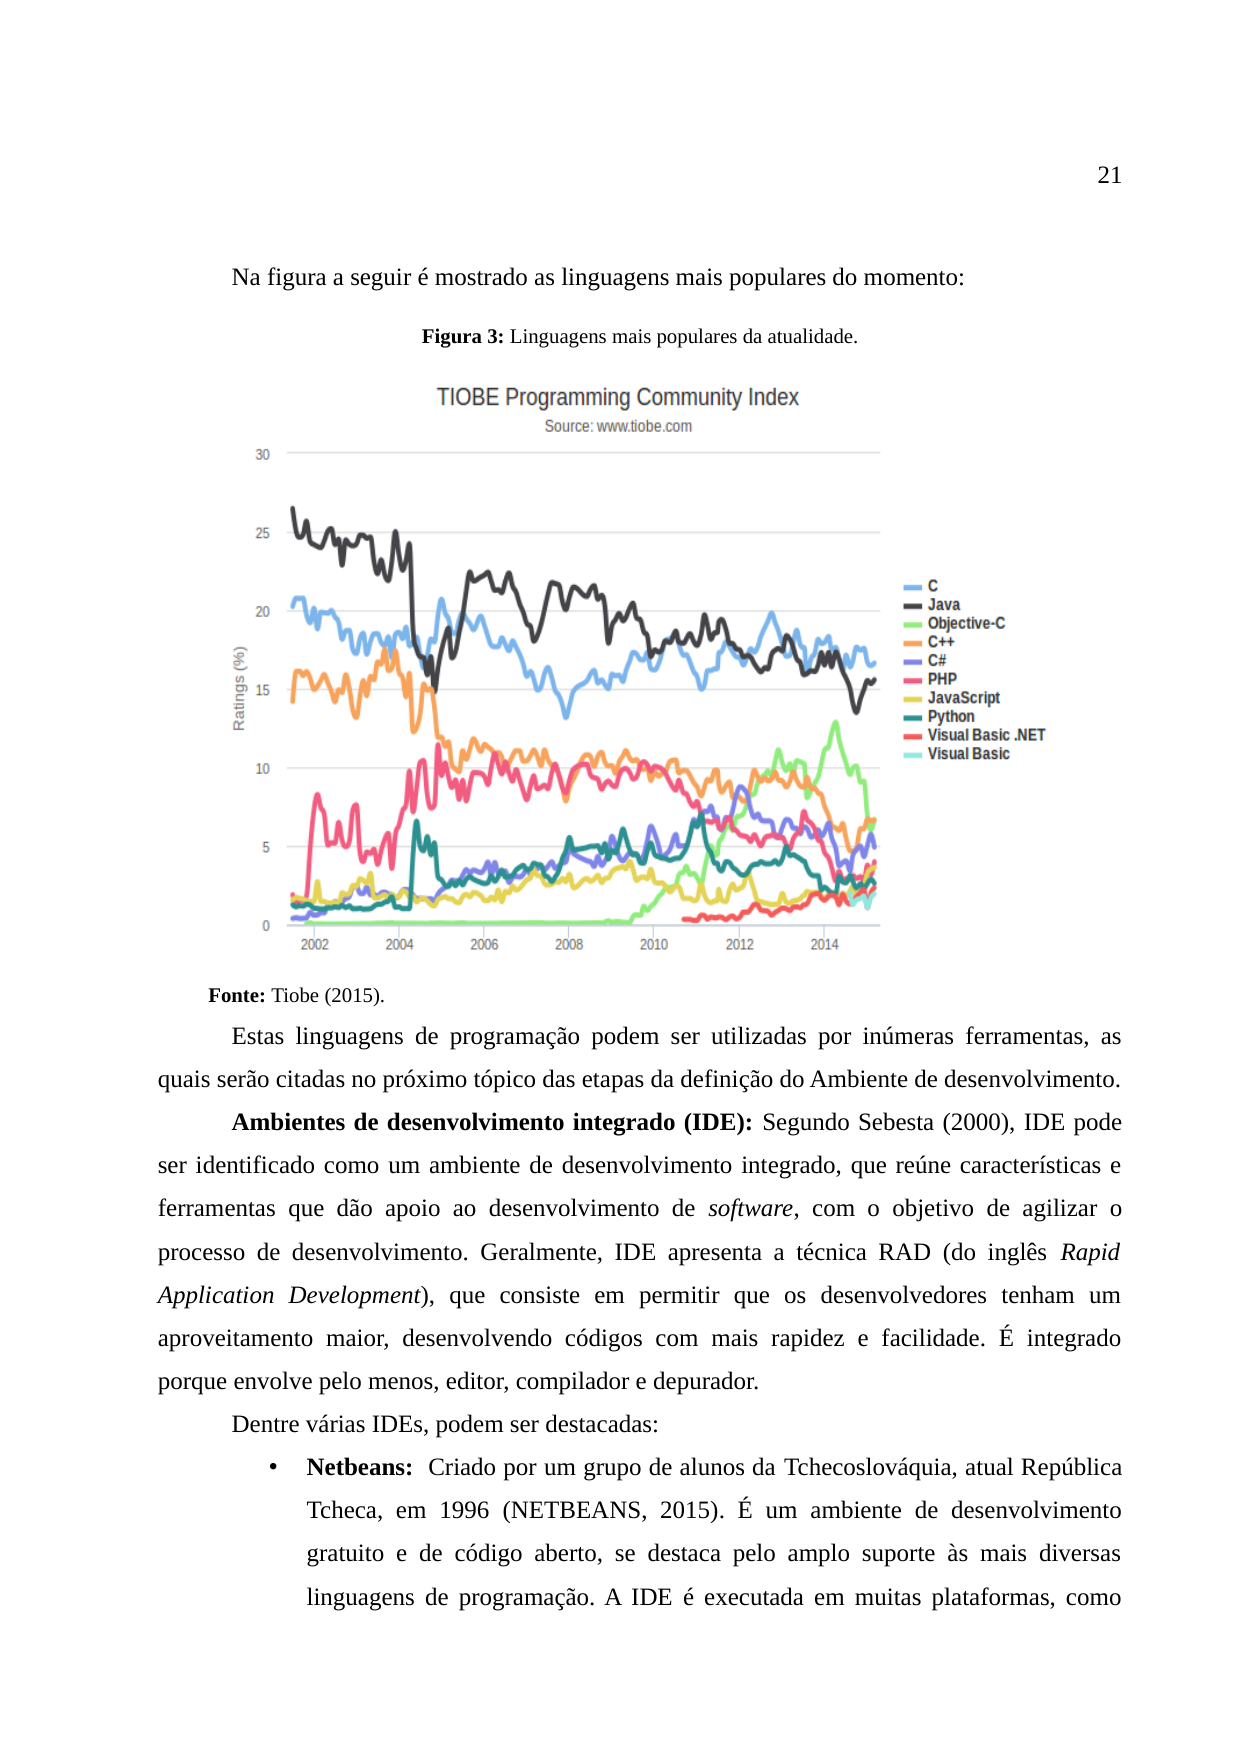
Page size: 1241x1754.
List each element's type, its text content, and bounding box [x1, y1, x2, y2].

text Figura 3: Linguagens mais populares da atualidade. [208, 324, 1072, 348]
text Ambientes de desenvolvimento integrado (IDE): Segundo Sebesta (2000), IDE pode ser identificado como um ambiente de desenvolvimento integrado, que reúne características e ferramentas que dão apoio ao desenvolvimento de software, com o objetivo de agilizar o processo de desenvolvimento. Geralmente, IDE apresenta a técnica RAD (do inglês Rapid Application Development), que consiste em permitir que os desenvolvedores tenham um aproveitamento maior, desenvolvendo códigos com mais rapidez e facilidade. É integrado porque envolve pelo menos, editor, compilador e depurador. [158, 1107, 1122, 1395]
text Dentre várias IDEs, podem ser destacadas: [84, 1409, 1122, 1438]
picture [208, 372, 1072, 983]
text Fonte: Tiobe (2015). [208, 983, 1072, 1007]
text Na figura a seguir é mostrado as linguagens mais populares do momento: [158, 262, 1122, 290]
list Netbeans: Criado por um grupo de alunos da Tchecoslováquia, atual República Tcheca, em 1996 (NETBEANS, 2015). É um ambiente de desenvolvimento gratuito e de código aberto, se destaca pelo amplo suporte às mais diversas linguagens de programação. A IDE é executada em muitas plataformas, como [269, 1452, 1122, 1610]
text Estas linguagens de programação podem ser utilizadas por inúmeras ferramentas, as quais serão citadas no próximo tópico das etapas da definição do Ambiente de desenvolvimento. [158, 305, 1122, 1093]
